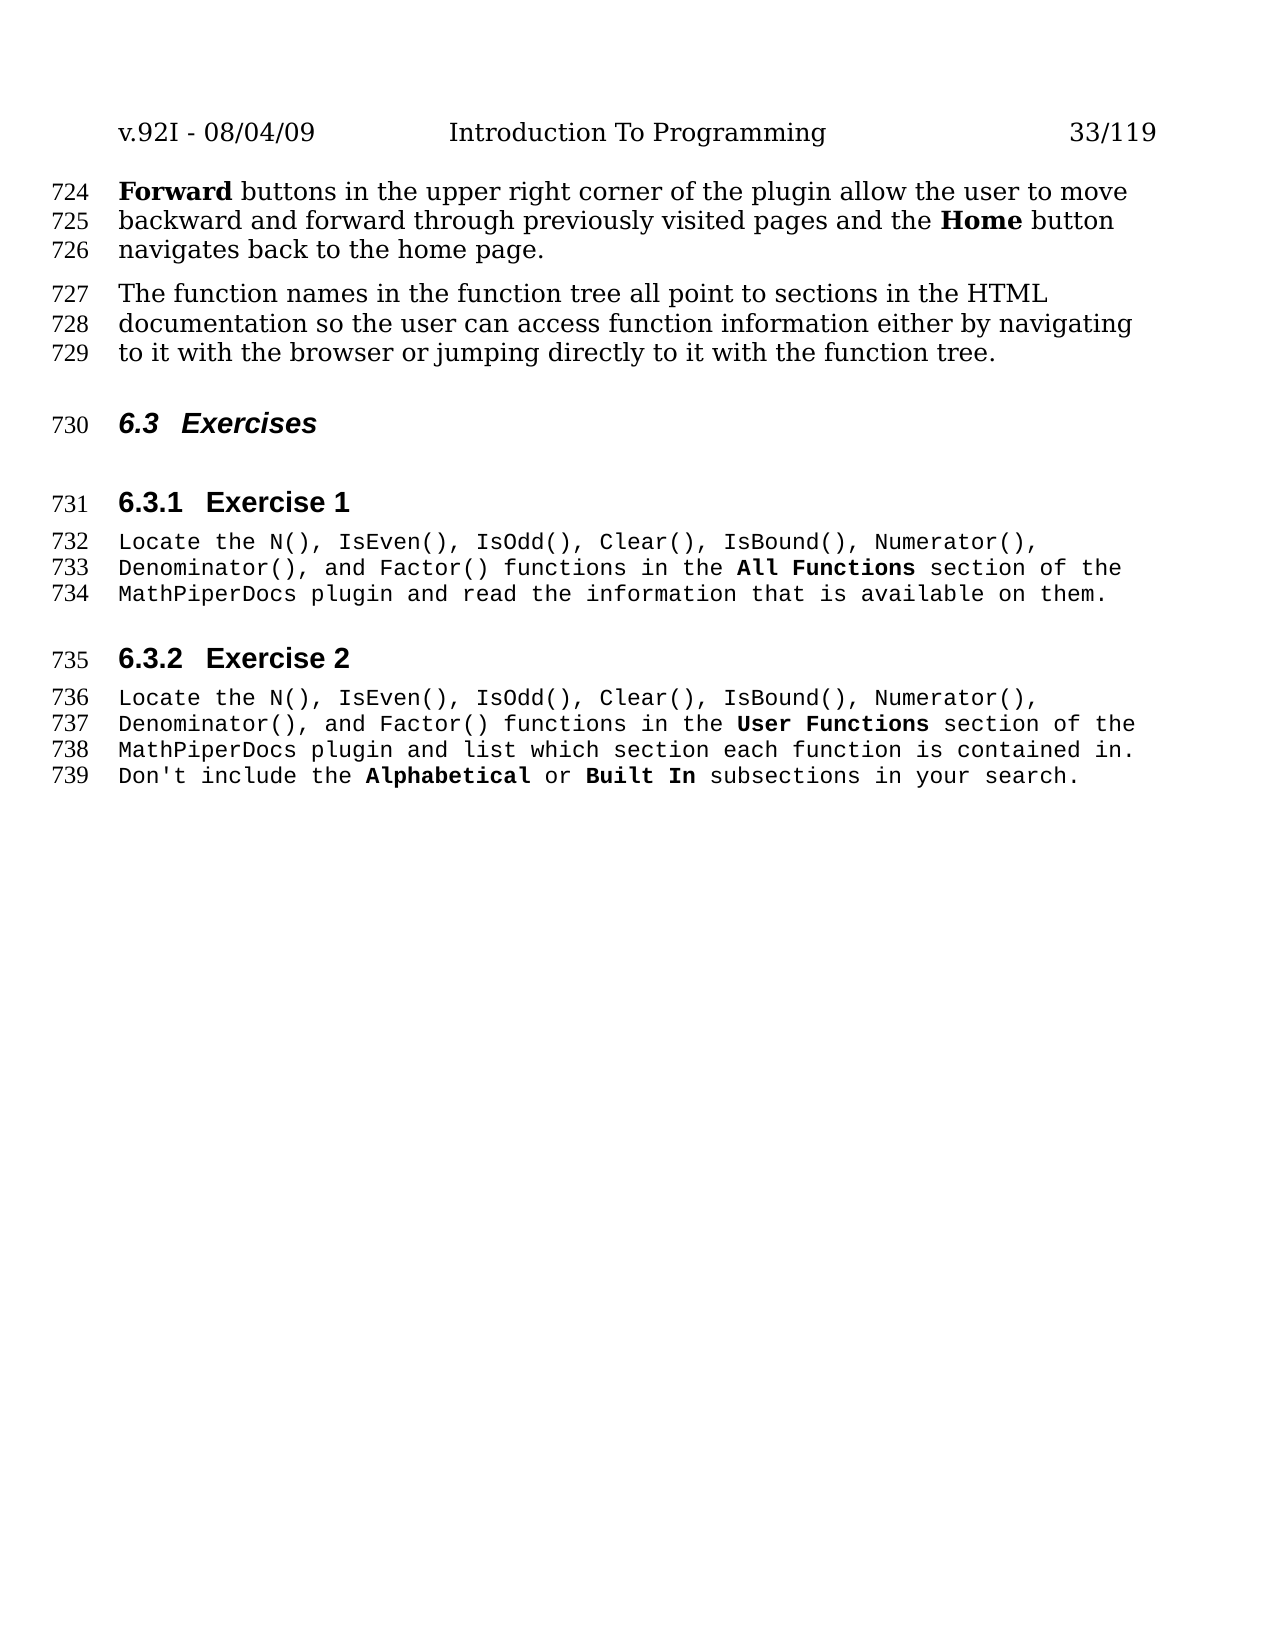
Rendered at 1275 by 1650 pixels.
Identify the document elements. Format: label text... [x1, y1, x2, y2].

text Forward buttons in the upper right corner of the plugin allow the user to move backward and forward through previously visited pages and the Home button navigates back to the home page. [118, 177, 1157, 265]
subtitle Exercises [118, 406, 1157, 440]
text Locate the N(), IsEven(), IsOdd(), Clear(), IsBound(), Numerator(), Denominator(), and Factor() functions in the All Functions section of the MathPiperDocs plugin and read the information that is available on them. [118, 530, 1157, 608]
text Locate the N(), IsEven(), IsOdd(), Clear(), IsBound(), Numerator(), Denominator(), and Factor() functions in the User Functions section of the MathPiperDocs plugin and list which section each function is contained in. Don't include the Alphabetical or Built In subsections in your search. [118, 687, 1157, 790]
subtitle Exercise 1 [118, 485, 1157, 518]
subtitle Exercise 2 [118, 641, 1157, 675]
text The function names in the function tree all point to sections in the HTML documentation so the user can access function information either by navigating to it with the browser or jumping directly to it with the function tree. [118, 280, 1157, 367]
